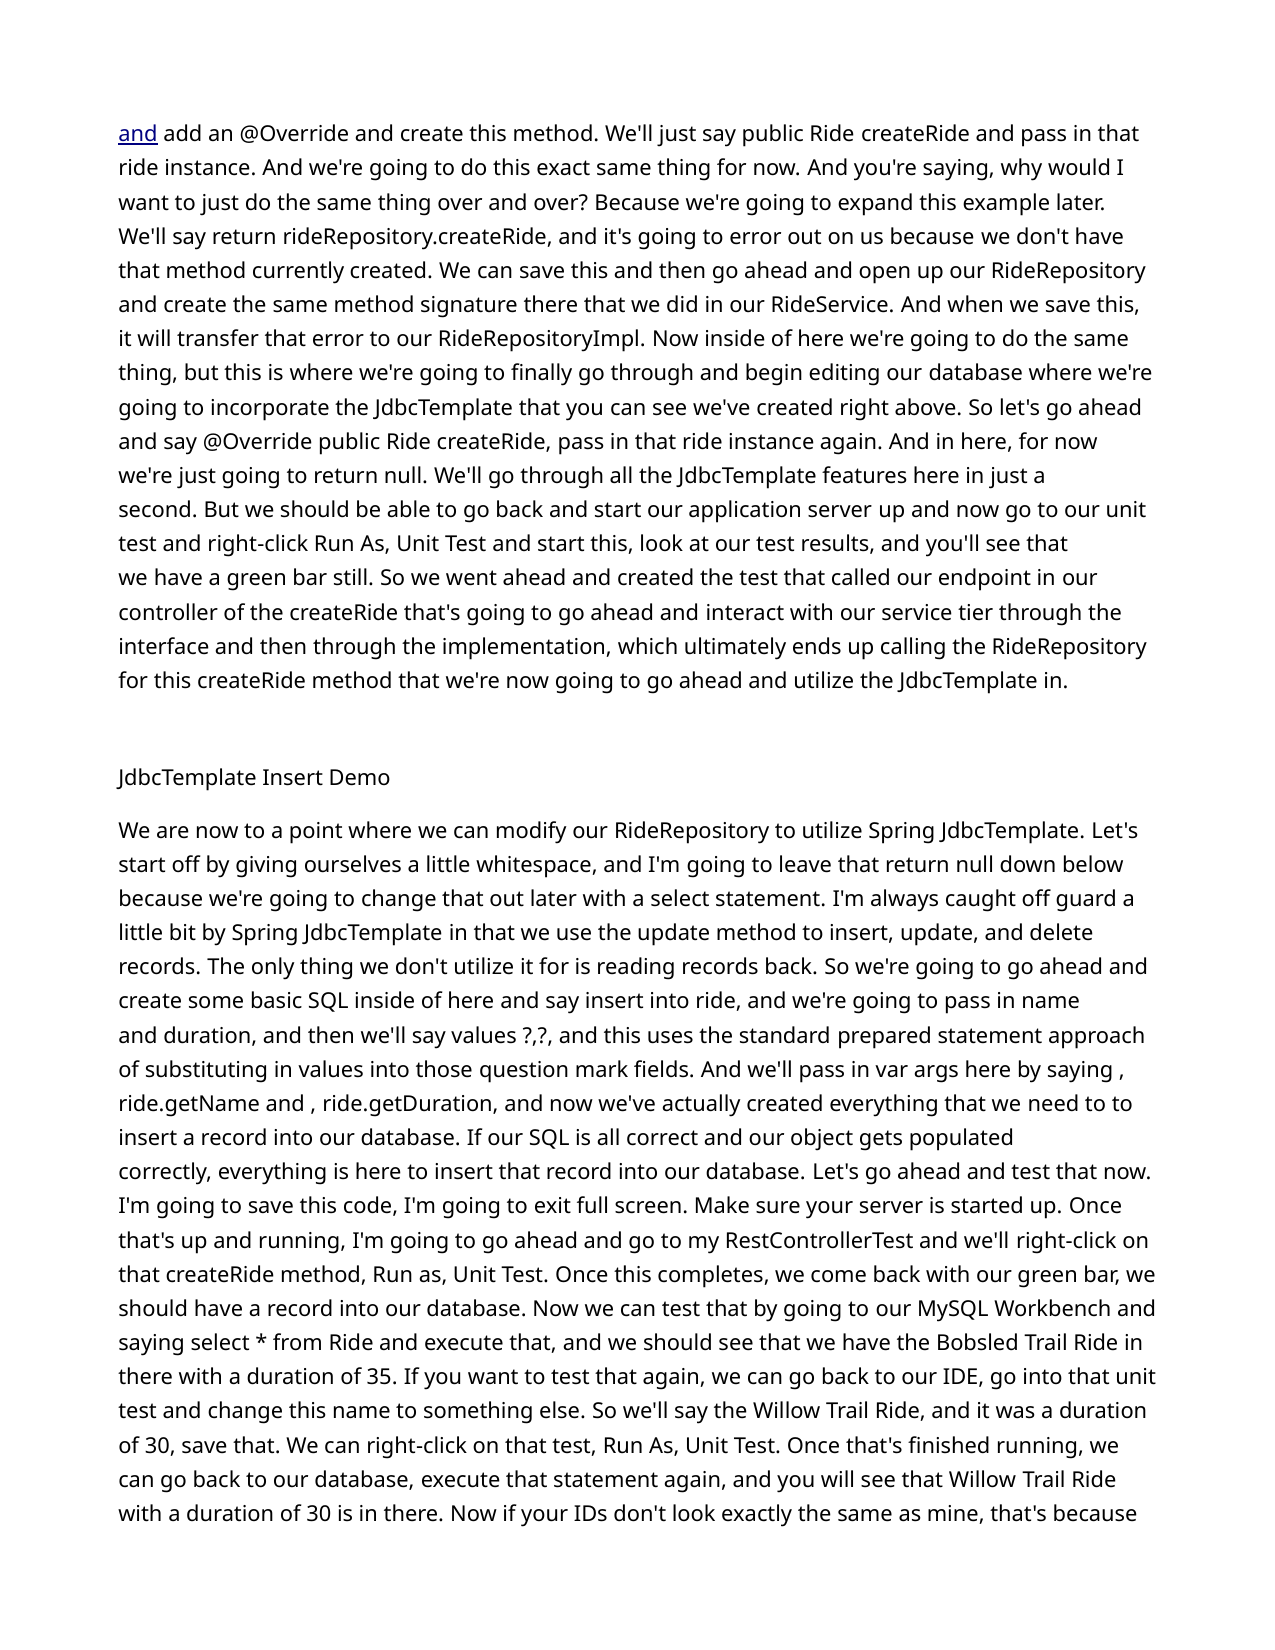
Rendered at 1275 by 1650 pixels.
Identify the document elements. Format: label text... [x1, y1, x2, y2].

text We are now to a point where we can modify our RideRepository to utilize Spring JdbcTemplate. Let's start off by giving ourselves a little whitespace, and I'm going to leave that return null down below because we're going to change that out later with a select statement. I'm always caught off guard a little bit by Spring JdbcTemplate in that we use the update method to insert, update, and delete records. The only thing we don't utilize it for is reading records back. So we're going to go ahead and create some basic SQL inside of here and say insert into ride, and we're going to pass in name and duration, and then we'll say values ?,?, and this uses the standard prepared statement approach of substituting in values into those question mark fields. And we'll pass in var args here by saying , ride.getName and , ride.getDuration, and now we've actually created everything that we need to to insert a record into our database. If our SQL is all correct and our object gets populated correctly, everything is here to insert that record into our database. Let's go ahead and test that now. I'm going to save this code, I'm going to exit full screen. Make sure your server is started up. Once that's up and running, I'm going to go ahead and go to my RestControllerTest and we'll right‑click on that createRide method, Run as, Unit Test. Once this completes, we come back with our green bar, we should have a record into our database. Now we can test that by going to our MySQL Workbench and saying select * from Ride and execute that, and we should see that we have the Bobsled Trail Ride in there with a duration of 35. If you want to test that again, we can go back to our IDE, go into that unit test and change this name to something else. So we'll say the Willow Trail Ride, and it was a duration of 30, save that. We can right‑click on that test, Run As, Unit Test. Once that's finished running, we can go back to our database, execute that statement again, and you will see that Willow Trail Ride with a duration of 30 is in there. Now if your IDs don't look exactly the same as mine, that's because [118, 815, 1157, 1528]
subtitle JdbcTemplate Insert Demo [118, 761, 1157, 791]
text and add an @Override and create this method. We'll just say public Ride createRide and pass in that ride instance. And we're going to do this exact same thing for now. And you're saying, why would I want to just do the same thing over and over? Because we're going to expand this example later. We'll say return rideRepository.createRide, and it's going to error out on us because we don't have that method currently created. We can save this and then go ahead and open up our RideRepository and create the same method signature there that we did in our RideService. And when we save this, it will transfer that error to our RideRepositoryImpl. Now inside of here we're going to do the same thing, but this is where we're going to finally go through and begin editing our database where we're going to incorporate the JdbcTemplate that you can see we've created right above. So let's go ahead and say @Override public Ride createRide, pass in that ride instance again. And in here, for now we're just going to return null. We'll go through all the JdbcTemplate features here in just a second. But we should be able to go back and start our application server up and now go to our unit test and right‑click Run As, Unit Test and start this, look at our test results, and you'll see that we have a green bar still. So we went ahead and created the test that called our endpoint in our controller of the createRide that's going to go ahead and interact with our service tier through the interface and then through the implementation, which ultimately ends up calling the RideRepository for this createRide method that we're now going to go ahead and utilize the JdbcTemplate in. [118, 118, 1157, 694]
